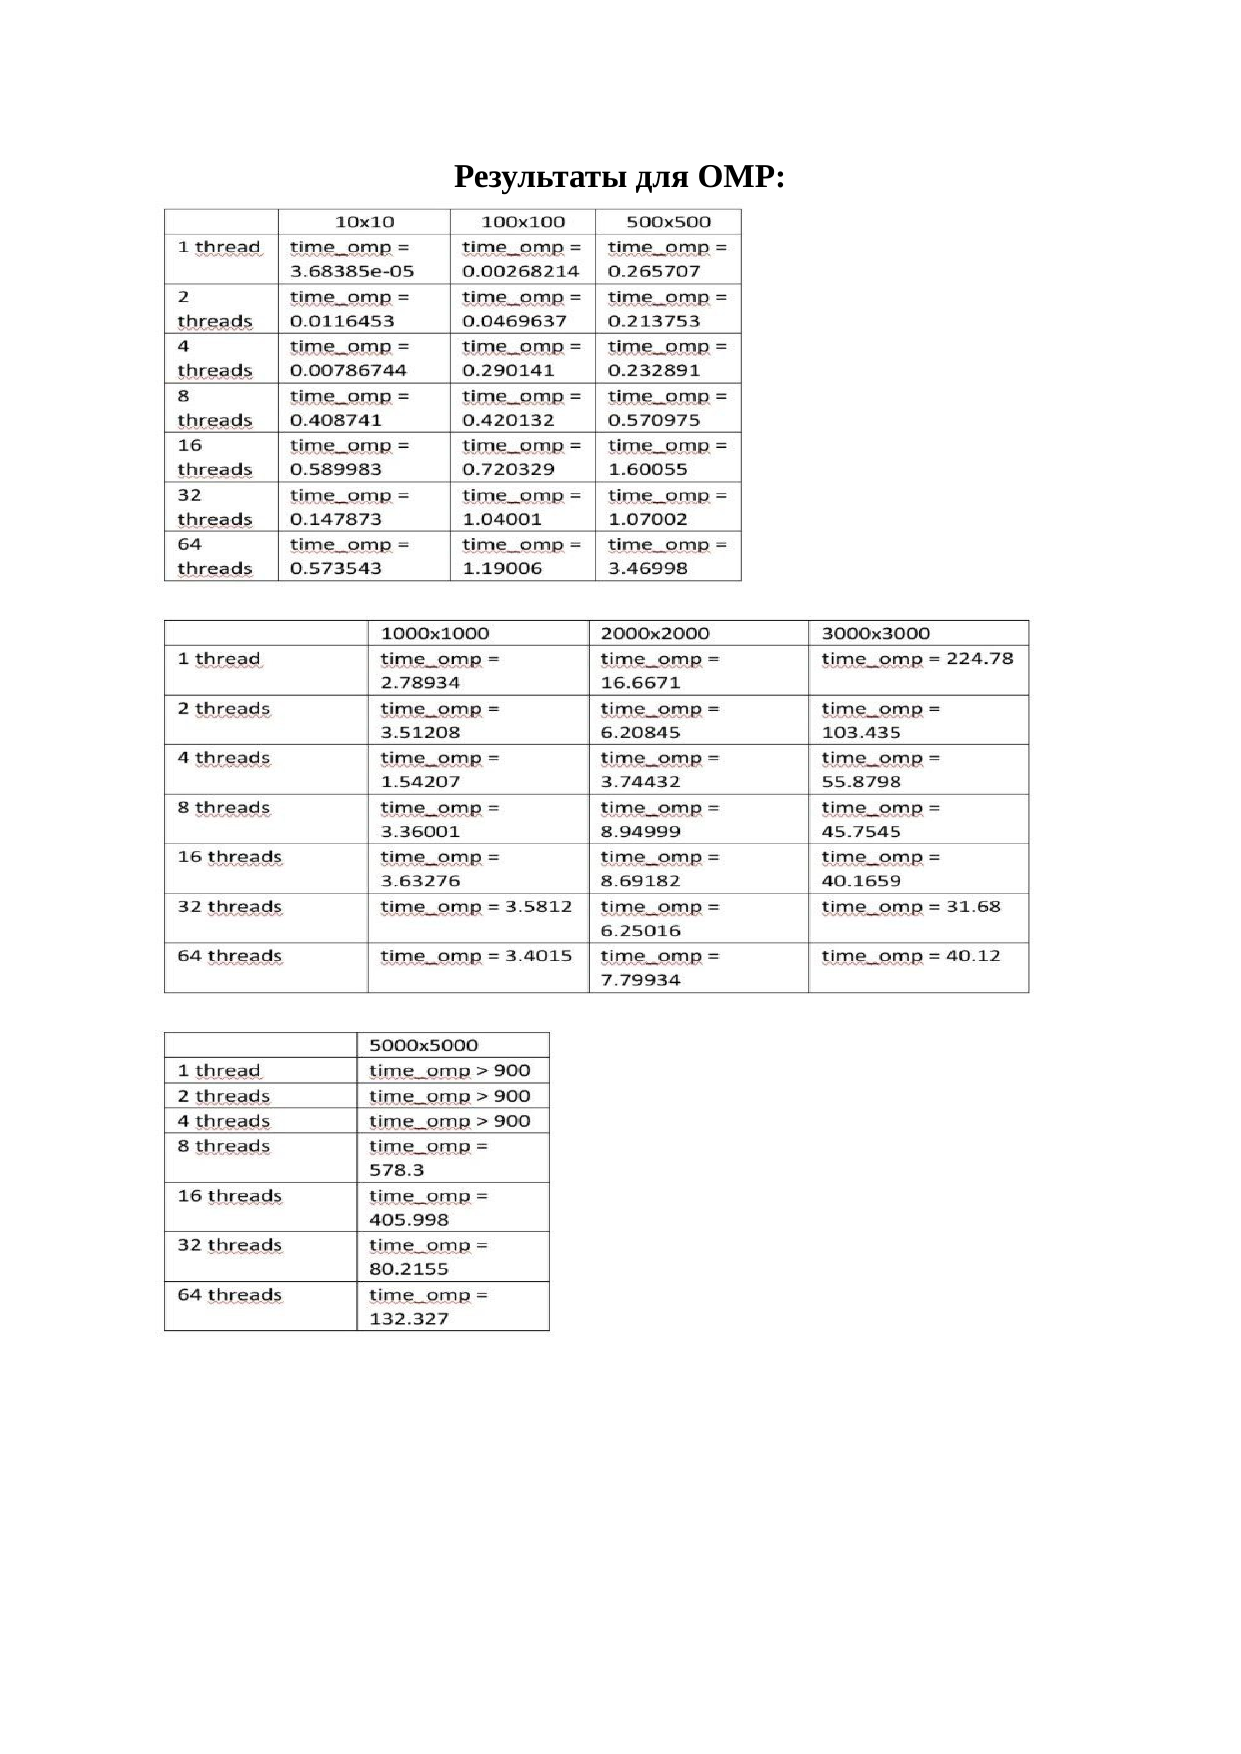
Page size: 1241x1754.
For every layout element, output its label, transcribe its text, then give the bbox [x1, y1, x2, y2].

picture [126, 201, 1052, 1344]
text Результаты для OMP: [118, 156, 1122, 195]
